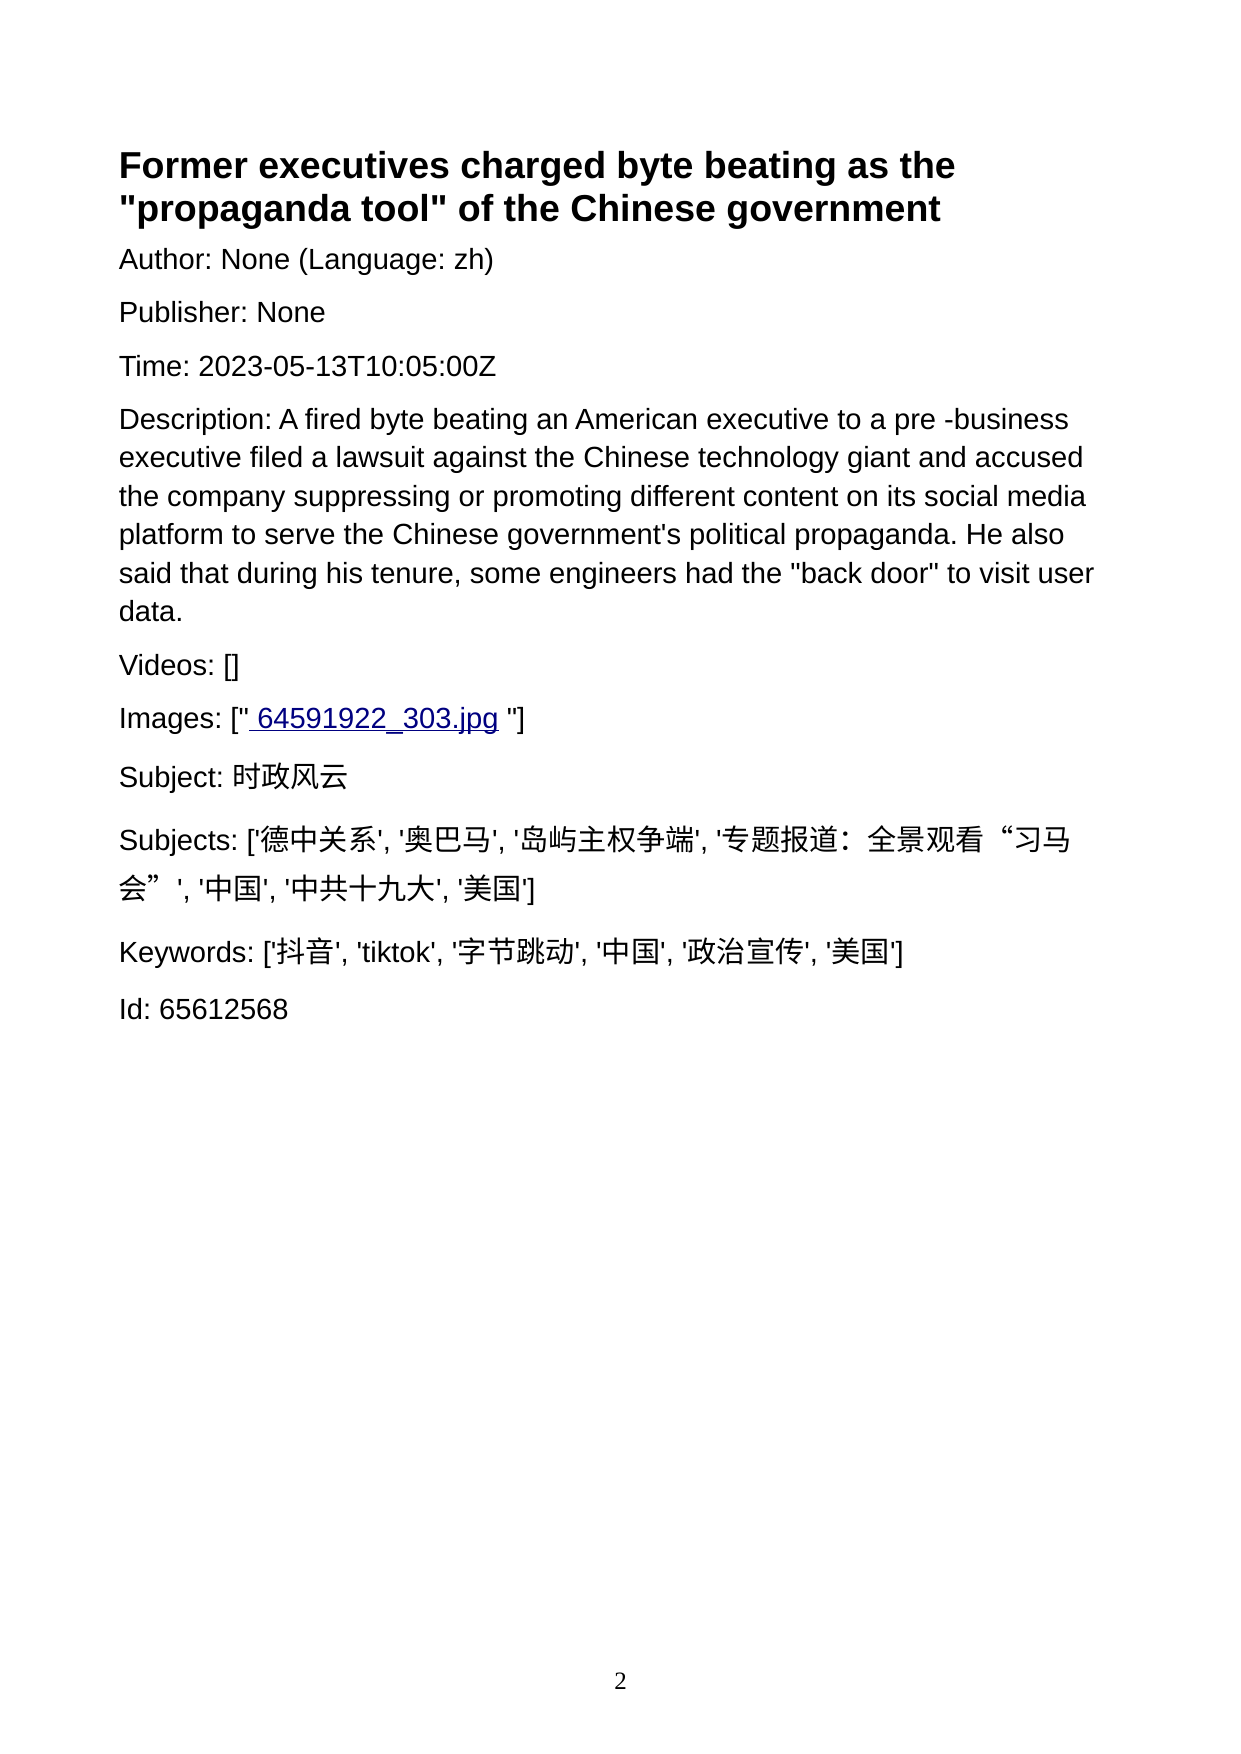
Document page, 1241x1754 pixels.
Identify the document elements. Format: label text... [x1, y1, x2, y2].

text Author: None (Language: zh) [118, 242, 1122, 276]
text Publisher: None [118, 295, 1122, 329]
subtitle Former executives charged byte beating as the "propaganda tool" of the Chinese government [118, 143, 1122, 230]
text Id: 65612568 [118, 992, 1122, 1025]
text Videos: [] [118, 647, 1122, 681]
text Description: A fired byte beating an American executive to a pre -business executive filed a lawsuit against the Chinese technology giant and accused the company suppressing or promoting different content on its social media platform to serve the Chinese government's political propaganda. He also said that during his tenure, some engineers had the "back door" to visit user data. [118, 402, 1122, 628]
text Subjects: ['德中关系', '奥巴马', '岛屿主权争端', '专题报道：全景观看“习马会”', '中国', '中共十九大', '美国'] [118, 817, 1122, 908]
text Time: 2023-05-13T10:05:00Z [118, 348, 1122, 382]
text Images: [" 64591922_303.jpg "] [118, 701, 1122, 734]
text Keywords: ['抖音', 'tiktok', '字节跳动', '中国', '政治宣传', '美国'] [118, 928, 1122, 971]
text Subject: 时政风云 [118, 754, 1122, 796]
